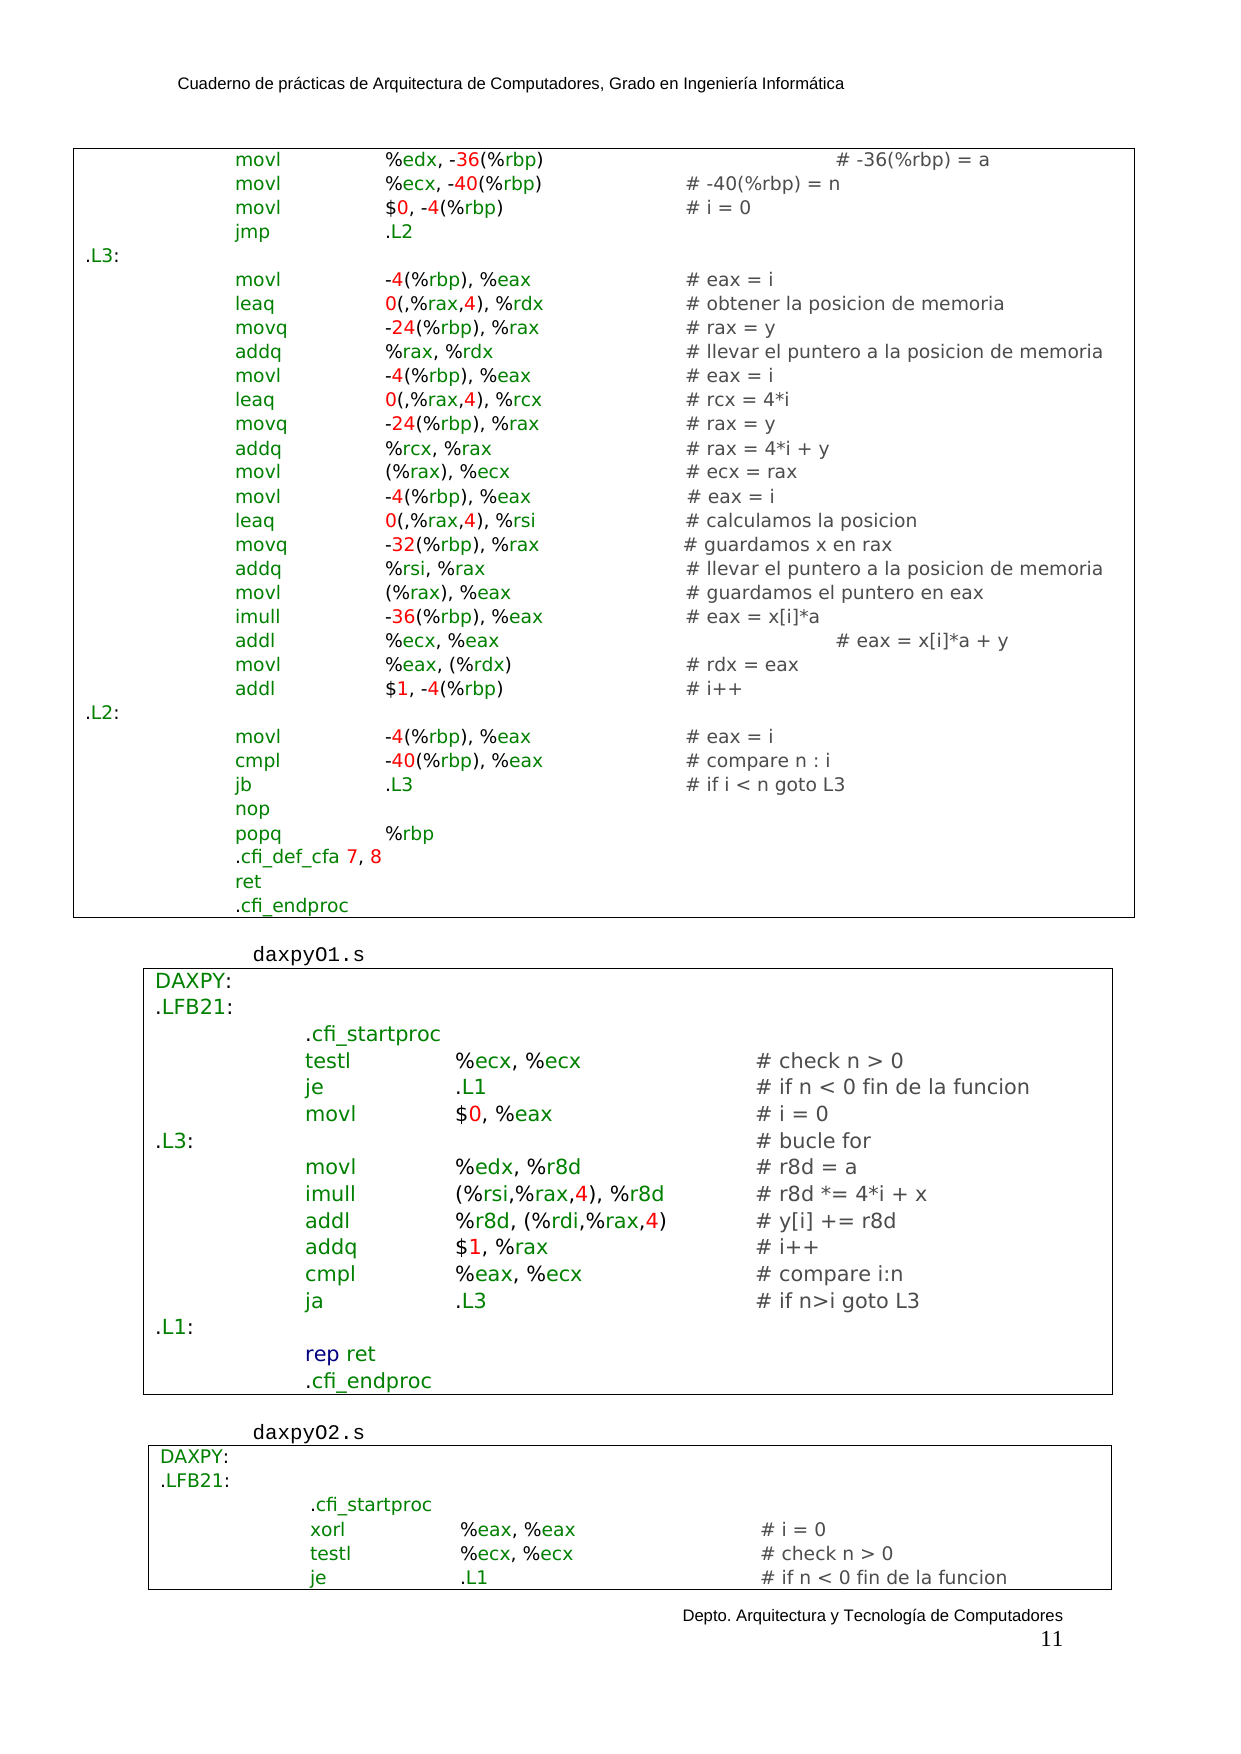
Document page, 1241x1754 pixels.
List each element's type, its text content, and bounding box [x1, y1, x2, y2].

table_header DAXPY: .LFB21: .cfi_startproc testl %ecx, %ecx # check n > 0 je .L1 # if n < 0 fin de la funcion movl $0, %eax # i = 0 .L3: # bucle for movl %edx, %r8d # r8d = a imull (%rsi,%rax,4), %r8d # r8d *= 4*i + x addl %r8d, (%rdi,%rax,4) # y[i] += r8d addq $1, %rax # i++ cmpl %eax, %ecx # compare i:n ja .L3 # if n>i goto L3 .L1: rep ret .cfi_endproc [144, 969, 1112, 1394]
text daxpyO1.s [252, 944, 1063, 968]
table_header DAXPY: .LFB21: .cfi_startproc xorl %eax, %eax # i = 0 testl %ecx, %ecx # check n > 0 je .L1 # if n < 0 fin de la funcion [149, 1446, 1111, 1588]
table_header movl %edx, -36(%rbp) # -36(%rbp) = a movl %ecx, -40(%rbp) # -40(%rbp) = n movl $0, -4(%rbp) # i = 0 jmp .L2 .L3: movl -4(%rbp), %eax # eax = i leaq 0(,%rax,4), %rdx # obtener la posicion de memoria movq -24(%rbp), %rax # rax = y addq %rax, %rdx # llevar el puntero a la posicion de memoria movl -4(%rbp), %eax # eax = i leaq 0(,%rax,4), %rcx # rcx = 4*i movq -24(%rbp), %rax # rax = y addq %rcx, %rax # rax = 4*i + y movl (%rax), %ecx # ecx = rax movl -4(%rbp), %eax # eax = i leaq 0(,%rax,4), %rsi # calculamos la posicion movq -32(%rbp), %rax # guardamos x en rax addq %rsi, %rax # llevar el puntero a la posicion de memoria movl (%rax), %eax # guardamos el puntero en eax imull -36(%rbp), %eax # eax = x[i]*a addl %ecx, %eax # eax = x[i]*a + y movl %eax, (%rdx) # rdx = eax addl $1, -4(%rbp) # i++ .L2: movl -4(%rbp), %eax # eax = i cmpl -40(%rbp), %eax # compare n : i jb .L3 # if i < n goto L3 nop popq %rbp .cfi_def_cfa 7, 8 ret .cfi_endproc [74, 149, 1134, 917]
text daxpyO2.s [252, 1422, 1063, 1445]
